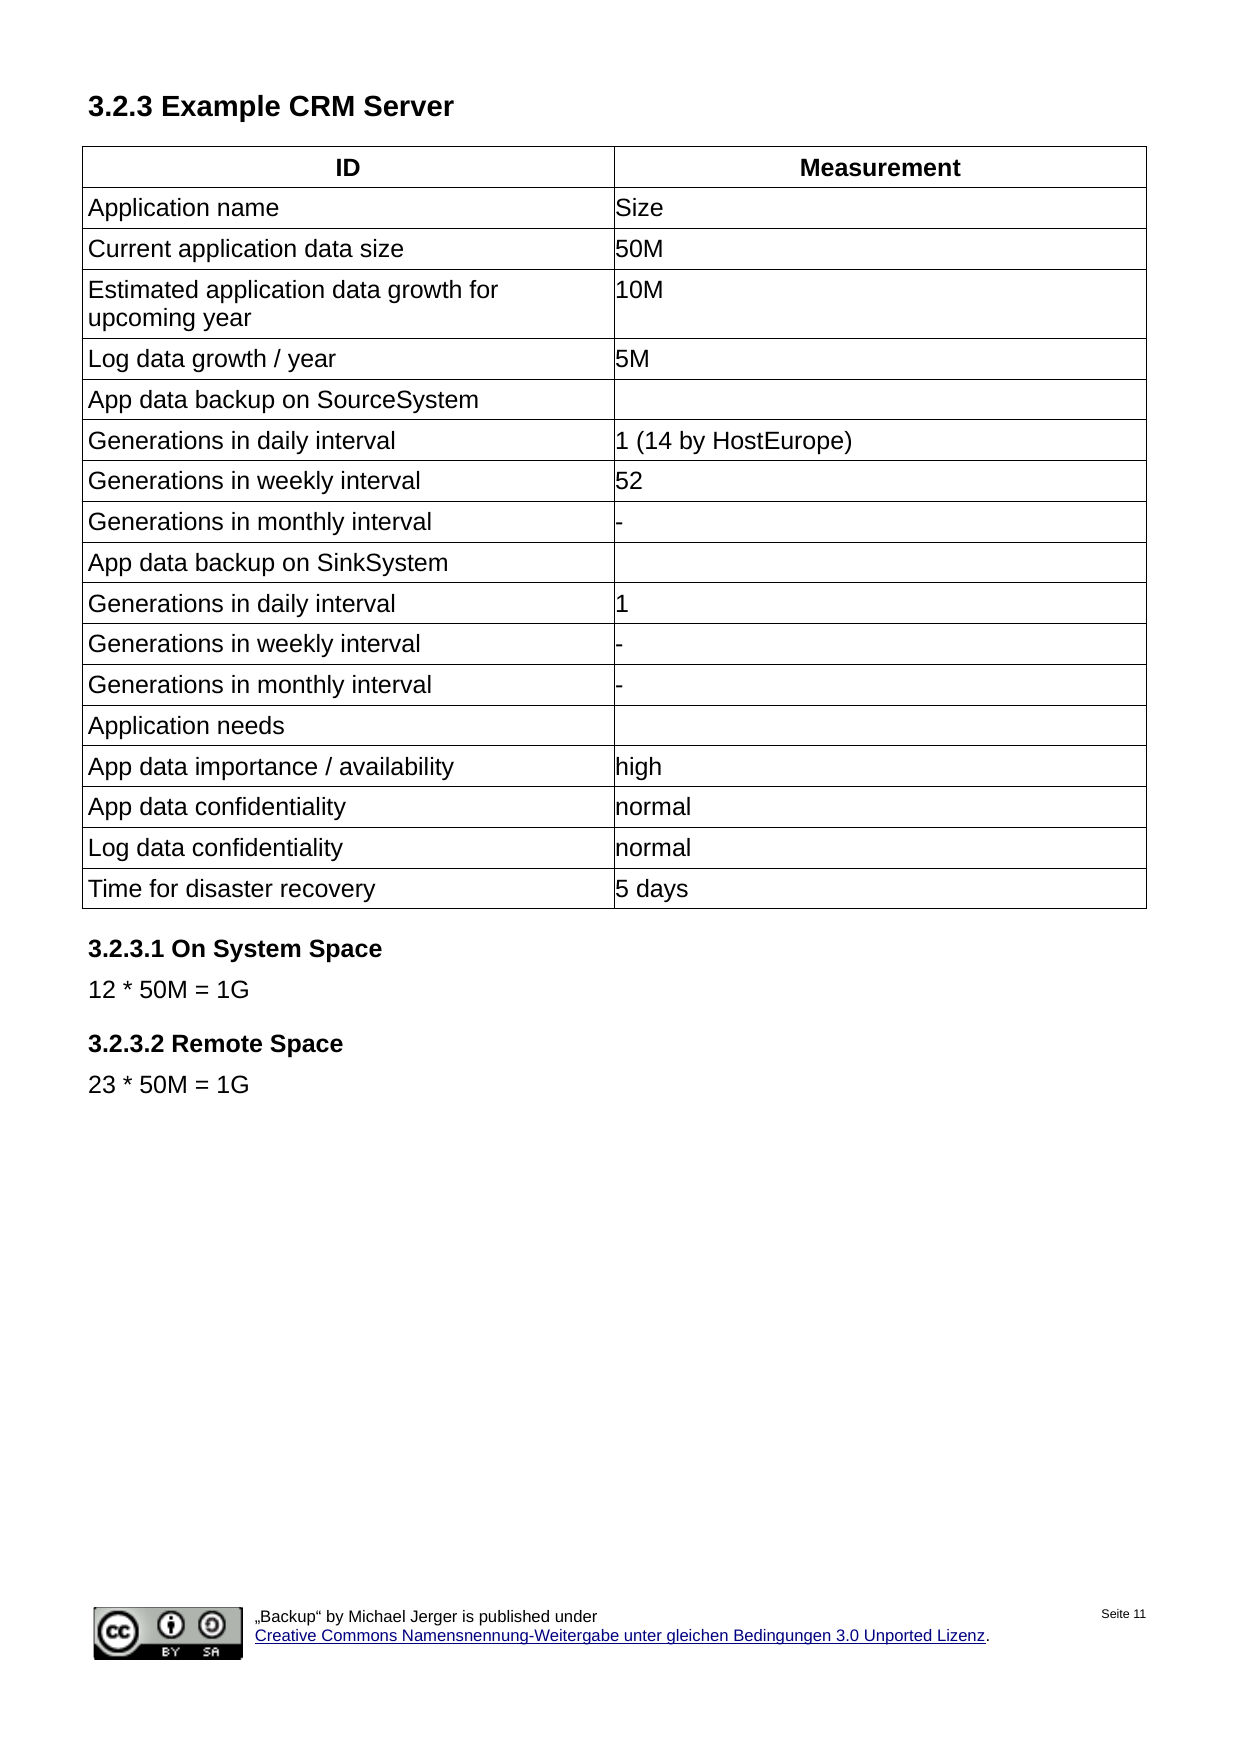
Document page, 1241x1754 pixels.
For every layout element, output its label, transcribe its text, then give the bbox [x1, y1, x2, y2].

table_cell Generations in daily interval [83, 420, 614, 460]
table_cell [615, 380, 1146, 419]
table_cell [615, 543, 1146, 582]
table_cell Generations in monthly interval [83, 665, 614, 704]
table_cell Current application data size [83, 229, 614, 268]
table_cell [615, 706, 1146, 745]
table_cell Estimated application data growth for upcoming year [83, 270, 614, 338]
table_cell App data backup on SinkSystem [83, 543, 614, 582]
table_cell Time for disaster recovery [83, 869, 614, 908]
table_cell Size [615, 188, 1146, 228]
table_cell App data importance / availability [83, 746, 614, 786]
table_cell Log data growth / year [83, 339, 614, 379]
table_header ID [83, 147, 614, 187]
table_cell Application name [83, 188, 614, 228]
table_cell 10M [615, 270, 1146, 338]
table_cell normal [615, 828, 1146, 867]
table_cell 1 (14 by HostEurope) [615, 420, 1146, 460]
table_cell 1 [615, 583, 1146, 623]
table_header Measurement [615, 147, 1146, 187]
subtitle Remote Space [88, 1029, 1152, 1057]
table_cell Log data confidentiality [83, 828, 614, 867]
table_cell Generations in weekly interval [83, 461, 614, 501]
text 12 * 50M = 1G [88, 975, 1152, 1004]
table_cell 5 days [615, 869, 1146, 908]
table_cell Application needs [83, 706, 614, 745]
table_cell Generations in weekly interval [83, 624, 614, 664]
table_cell App data confidentiality [83, 787, 614, 827]
table_cell - [615, 665, 1146, 704]
table_cell normal [615, 787, 1146, 827]
table_cell Generations in daily interval [83, 583, 614, 623]
table_cell - [615, 502, 1146, 542]
table_cell 50M [615, 229, 1146, 268]
subtitle On System Space [88, 934, 1152, 962]
table_cell App data backup on SourceSystem [83, 380, 614, 419]
table_cell high [615, 746, 1146, 786]
picture [93, 1607, 243, 1660]
subtitle Example CRM Server [88, 88, 1152, 122]
text 23 * 50M = 1G [88, 1070, 1152, 1099]
table_cell Generations in monthly interval [83, 502, 614, 542]
table_cell 52 [615, 461, 1146, 501]
table_cell 5M [615, 339, 1146, 379]
table_cell - [615, 624, 1146, 664]
